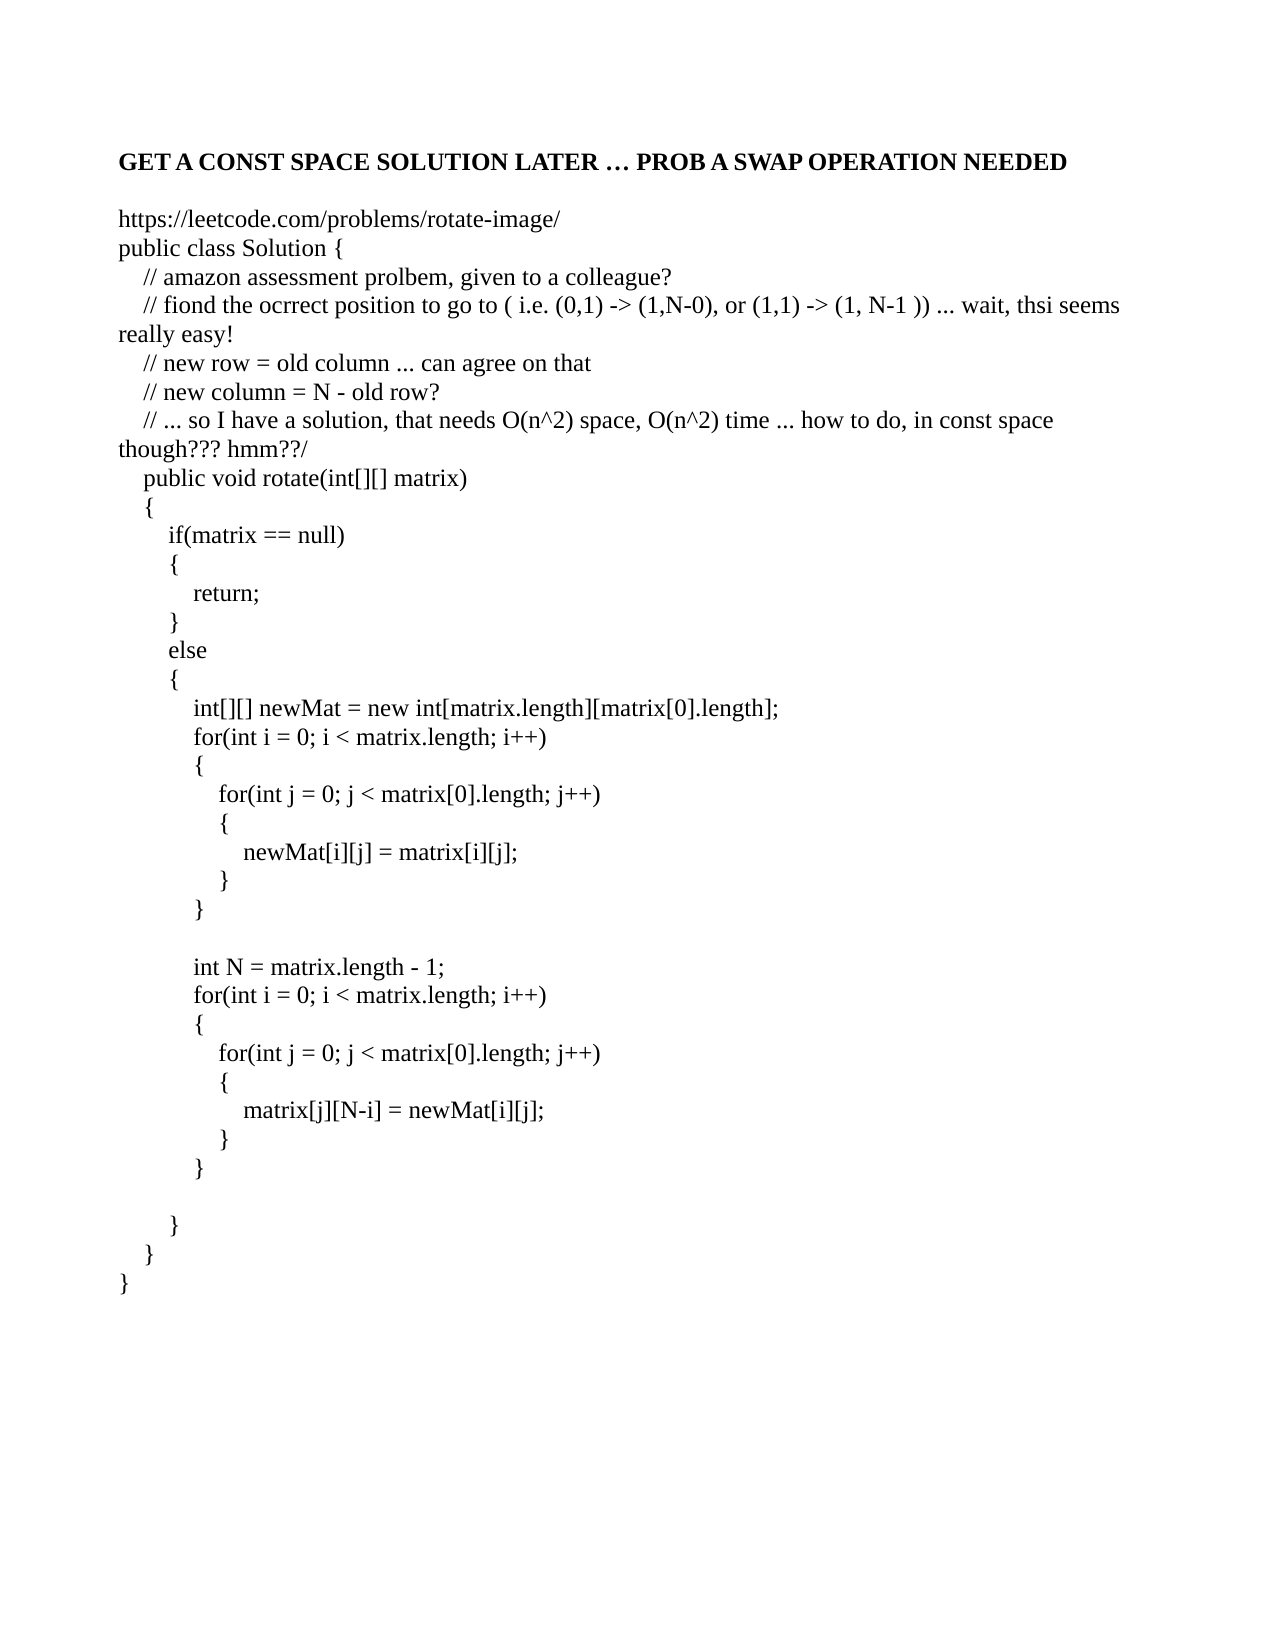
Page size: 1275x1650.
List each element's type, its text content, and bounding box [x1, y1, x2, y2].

text } [118, 1153, 1157, 1182]
text // amazon assessment prolbem, given to a colleague? [118, 262, 1157, 291]
text for(int j = 0; j < matrix[0].length; j++) [118, 779, 1157, 808]
text public class Solution { [118, 233, 1157, 262]
text { [118, 1009, 1157, 1038]
text { [118, 751, 1157, 779]
text if(matrix == null) [118, 521, 1157, 549]
text // new column = N - old row? [118, 377, 1157, 406]
text for(int j = 0; j < matrix[0].length; j++) [118, 1038, 1157, 1067]
text { [118, 492, 1157, 521]
text } [118, 607, 1157, 636]
text { [118, 808, 1157, 837]
text int N = matrix.length - 1; [118, 952, 1157, 981]
text } [118, 1268, 1157, 1297]
text public void rotate(int[][] matrix) [118, 463, 1157, 492]
text https://leetcode.com/problems/rotate-image/ [118, 204, 1157, 233]
text for(int i = 0; i < matrix.length; i++) [118, 722, 1157, 751]
text } [118, 894, 1157, 923]
text } [118, 866, 1157, 894]
text return; [118, 578, 1157, 607]
text { [118, 1067, 1157, 1096]
text } [118, 1239, 1157, 1268]
text // fiond the ocrrect position to go to ( i.e. (0,1) -> (1,N-0), or (1,1) -> (1, N-1 )) ... wait, thsi seems really easy! [118, 291, 1157, 348]
text matrix[j][N-i] = newMat[i][j]; [118, 1096, 1157, 1124]
text GET A CONST SPACE SOLUTION LATER … PROB A SWAP OPERATION NEEDED [118, 147, 1157, 176]
text } [118, 1124, 1157, 1153]
text // ... so I have a solution, that needs O(n^2) space, O(n^2) time ... how to do, in const space though??? hmm??/ [118, 406, 1157, 463]
text { [118, 664, 1157, 693]
text for(int i = 0; i < matrix.length; i++) [118, 981, 1157, 1009]
text } [118, 1211, 1157, 1239]
text else [118, 636, 1157, 664]
text newMat[i][j] = matrix[i][j]; [118, 837, 1157, 866]
text // new row = old column ... can agree on that [118, 348, 1157, 377]
text int[][] newMat = new int[matrix.length][matrix[0].length]; [118, 693, 1157, 722]
text { [118, 549, 1157, 578]
